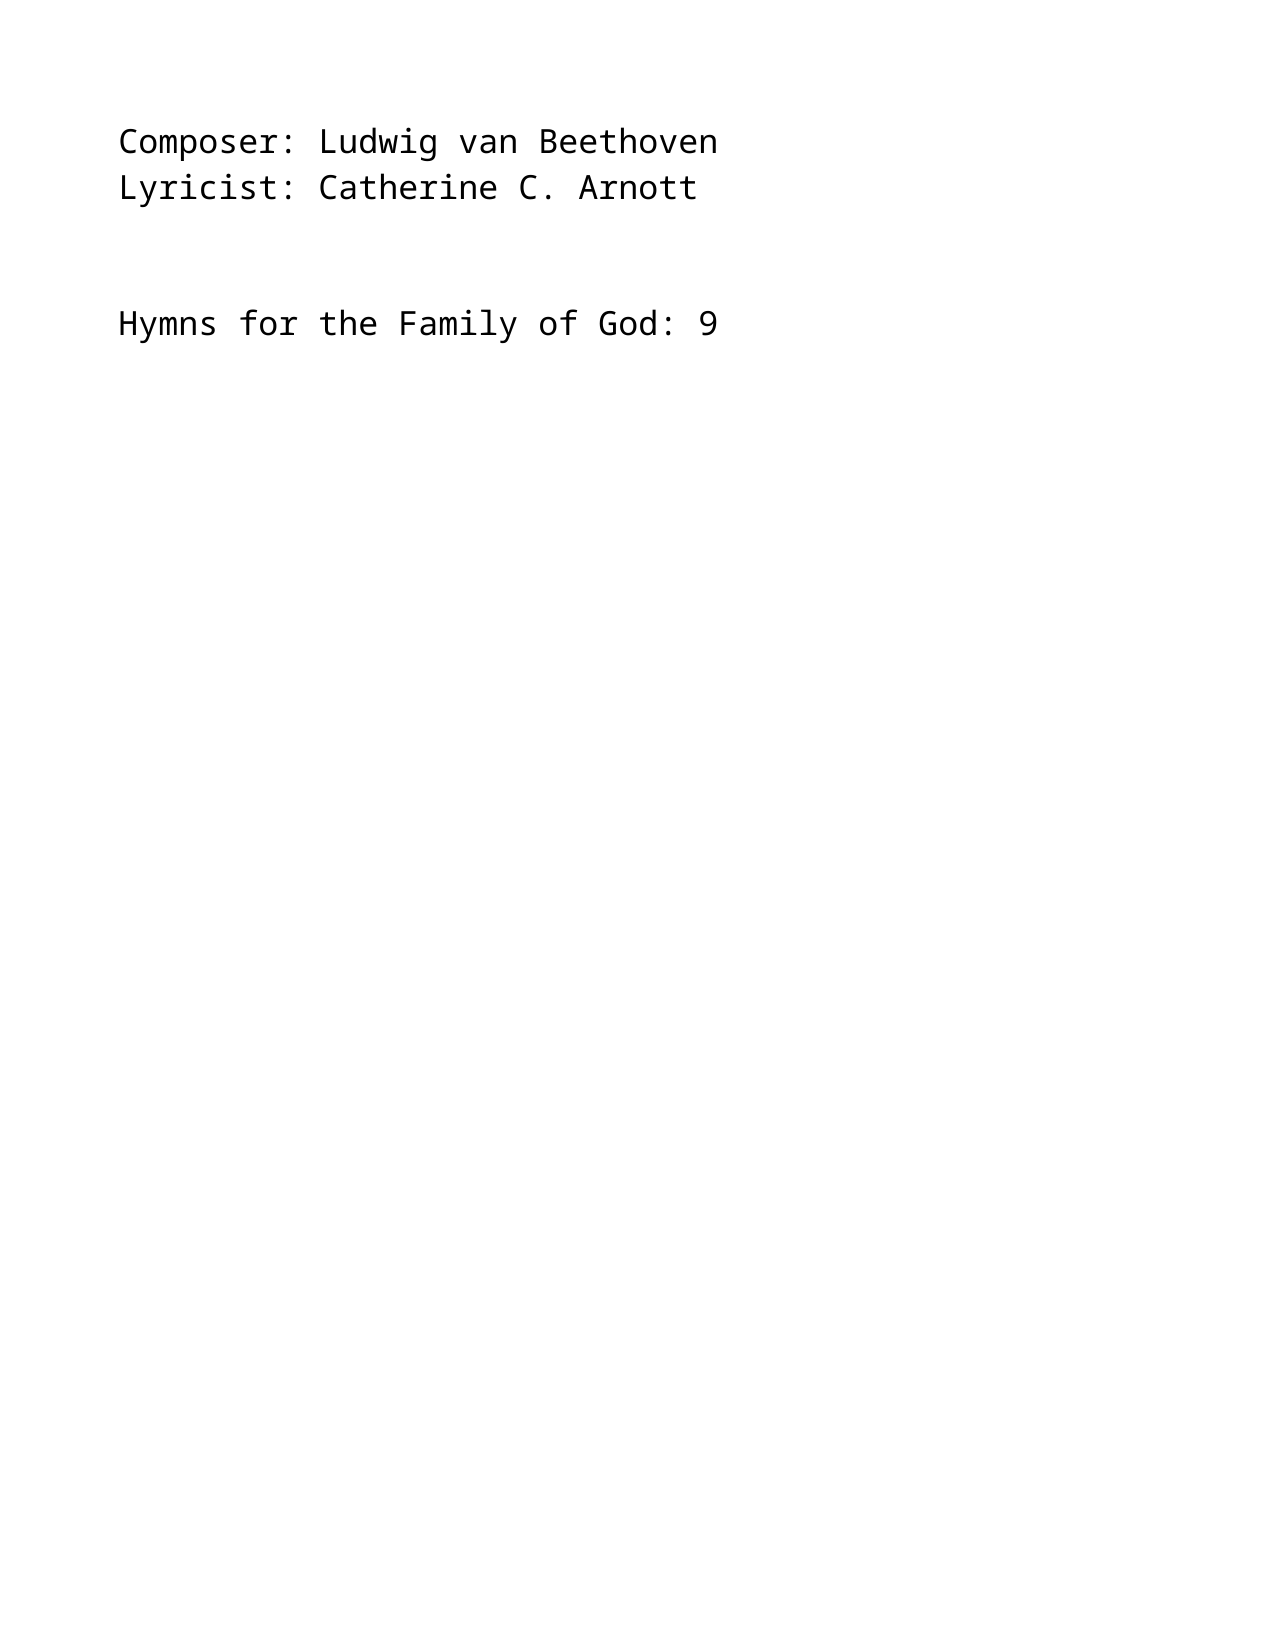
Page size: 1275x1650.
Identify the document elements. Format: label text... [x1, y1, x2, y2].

text Hymns for the Family of God: 9 [118, 300, 1157, 345]
text Lyricist: Catherine C. Arnott [118, 163, 1157, 209]
text Composer: Ludwig van Beethoven [118, 118, 1157, 163]
